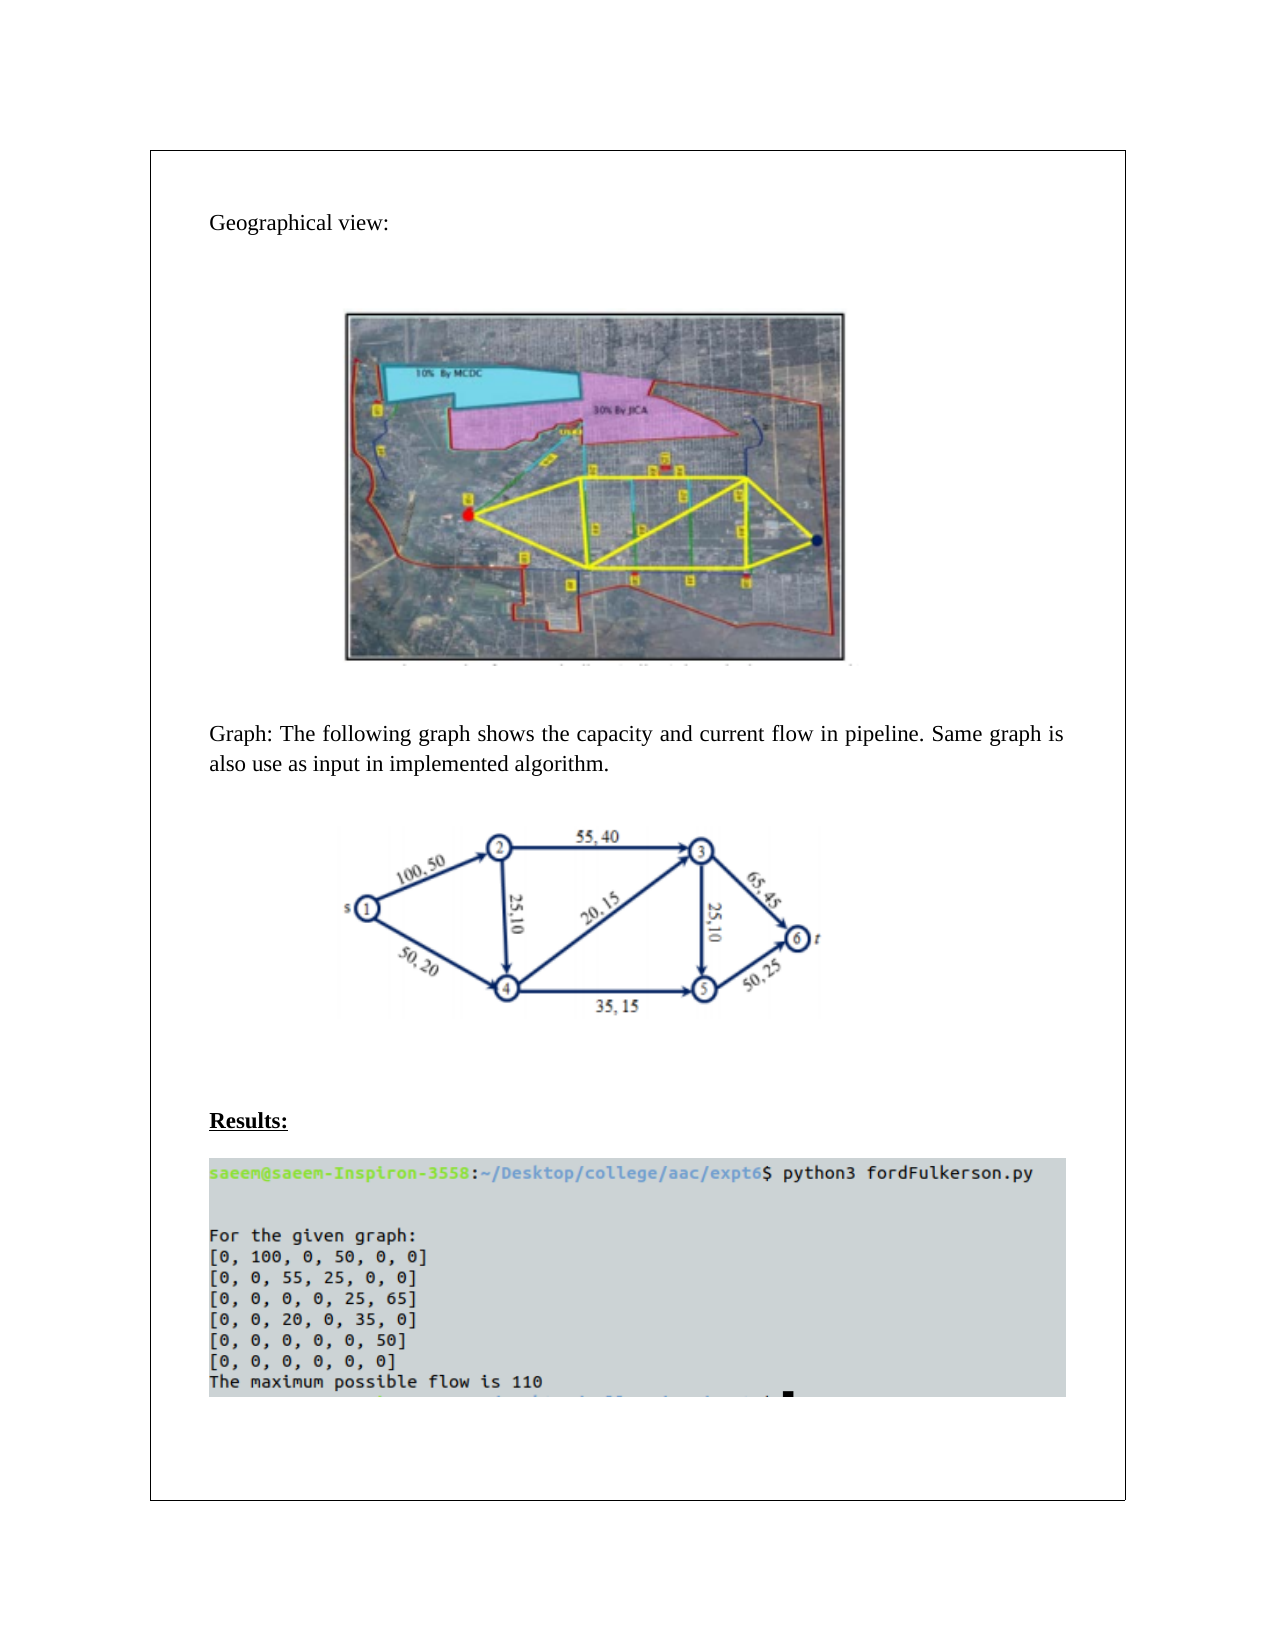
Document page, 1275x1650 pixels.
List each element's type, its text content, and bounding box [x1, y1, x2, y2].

text Geographical view: [209, 209, 1066, 236]
picture [336, 302, 859, 666]
text Results: [209, 1107, 1066, 1133]
picture [326, 821, 858, 1025]
text Graph: The following graph shows the capacity and current flow in pipeline. Same graph is also use as input in implemented algorithm. [209, 719, 1066, 776]
picture [209, 1158, 1066, 1397]
